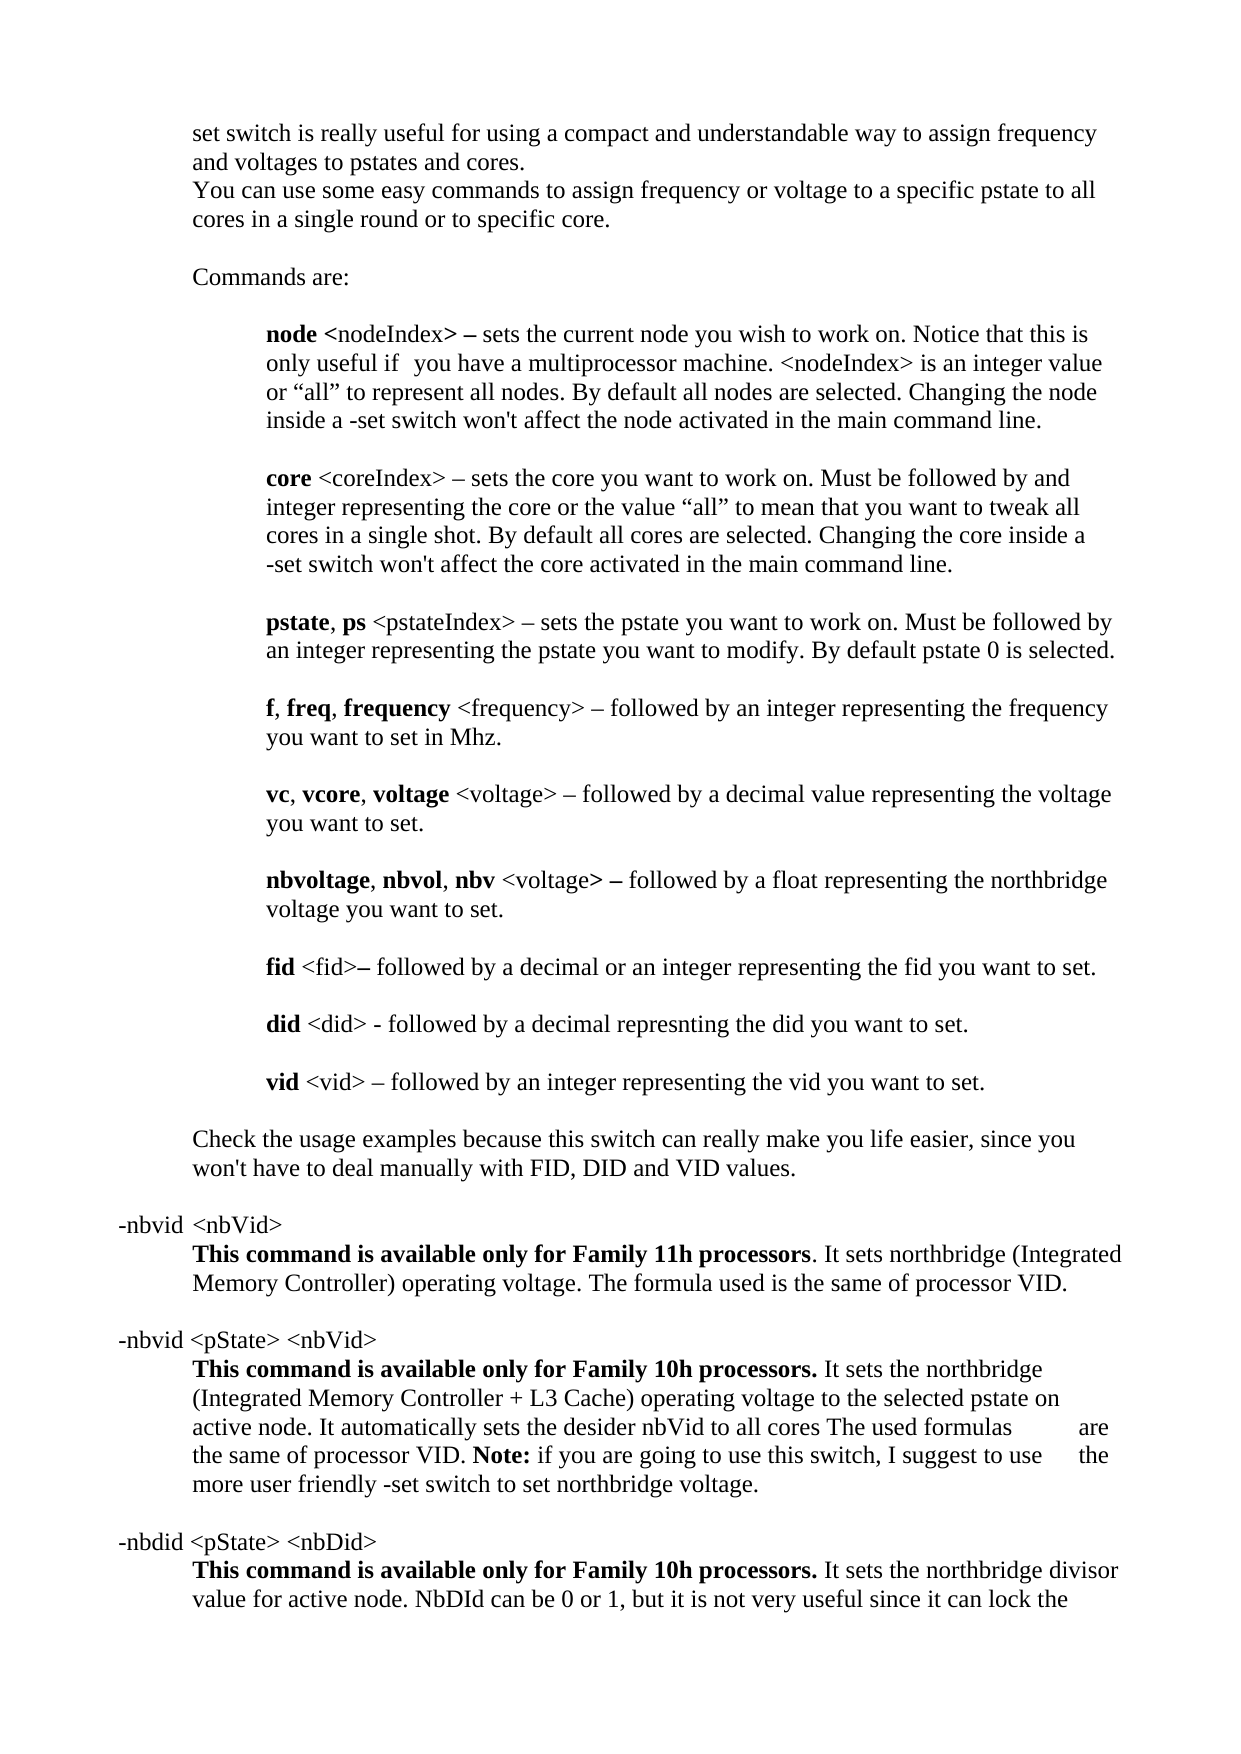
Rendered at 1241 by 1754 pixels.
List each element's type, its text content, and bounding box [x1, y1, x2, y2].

text Commands are: [118, 262, 1122, 291]
text -nbvid <pState> <nbVid> [118, 1326, 1122, 1354]
text Memory Controller) operating voltage. The formula used is the same of processor VID. [118, 1268, 1122, 1297]
text vc, vcore, voltage <voltage> – followed by a decimal value representing the voltage you want to set. [118, 779, 1122, 837]
text fid <fid>– followed by a decimal or an integer representing the fid you want to set. [118, 952, 1122, 981]
text vid <vid> – followed by an integer representing the vid you want to set. [118, 1067, 1122, 1096]
text This command is available only for Family 10h processors. It sets the northbridge divisor value for active node. NbDId can be 0 or 1, but it is not very useful since it can lock the [118, 1556, 1122, 1613]
text pstate, ps <pstateIndex> – sets the pstate you want to work on. Must be followed by an integer representing the pstate you want to modify. By default pstate 0 is selected. [118, 607, 1122, 664]
text node <nodeIndex> – sets the current node you wish to work on. Notice that this is only useful if you have a multiprocessor machine. <nodeIndex> is an integer value or “all” to represent all nodes. By default all nodes are selected. Changing the node inside a -set switch won't affect the node activated in the main command line. [118, 319, 1122, 434]
text set switch is really useful for using a compact and understandable way to assign frequency and voltages to pstates and cores. [118, 118, 1122, 176]
text -nbdid <pState> <nbDid> [118, 1527, 1122, 1556]
text f, freq, frequency <frequency> – followed by an integer representing the frequency you want to set in Mhz. [118, 693, 1122, 751]
text You can use some easy commands to assign frequency or voltage to a specific pstate to all cores in a single round or to specific core. [118, 176, 1122, 233]
text core <coreIndex> – sets the core you want to work on. Must be followed by and integer representing the core or the value “all” to mean that you want to tweak all cores in a single shot. By default all cores are selected. Changing the core inside a -set switch won't affect the core activated in the main command line. [118, 463, 1122, 578]
text This command is available only for Family 10h processors. It sets the northbridge (Integrated Memory Controller + L3 Cache) operating voltage to the selected pstate on active node. It automatically sets the desider nbVid to all cores The used formulas are the same of processor VID. Note: if you are going to use this switch, I suggest to use the more user friendly -set switch to set northbridge voltage. [118, 1354, 1122, 1498]
text Check the usage examples because this switch can really make you life easier, since you won't have to deal manually with FID, DID and VID values. [118, 1124, 1122, 1182]
text This command is available only for Family 11h processors. It sets northbridge (Integrated [118, 1239, 1122, 1268]
text did <did> - followed by a decimal represnting the did you want to set. [118, 1009, 1122, 1038]
text nbvoltage, nbvol, nbv <voltage> – followed by a float representing the northbridge voltage you want to set. [118, 866, 1122, 923]
text -nbvid <nbVid> [118, 1211, 1122, 1239]
